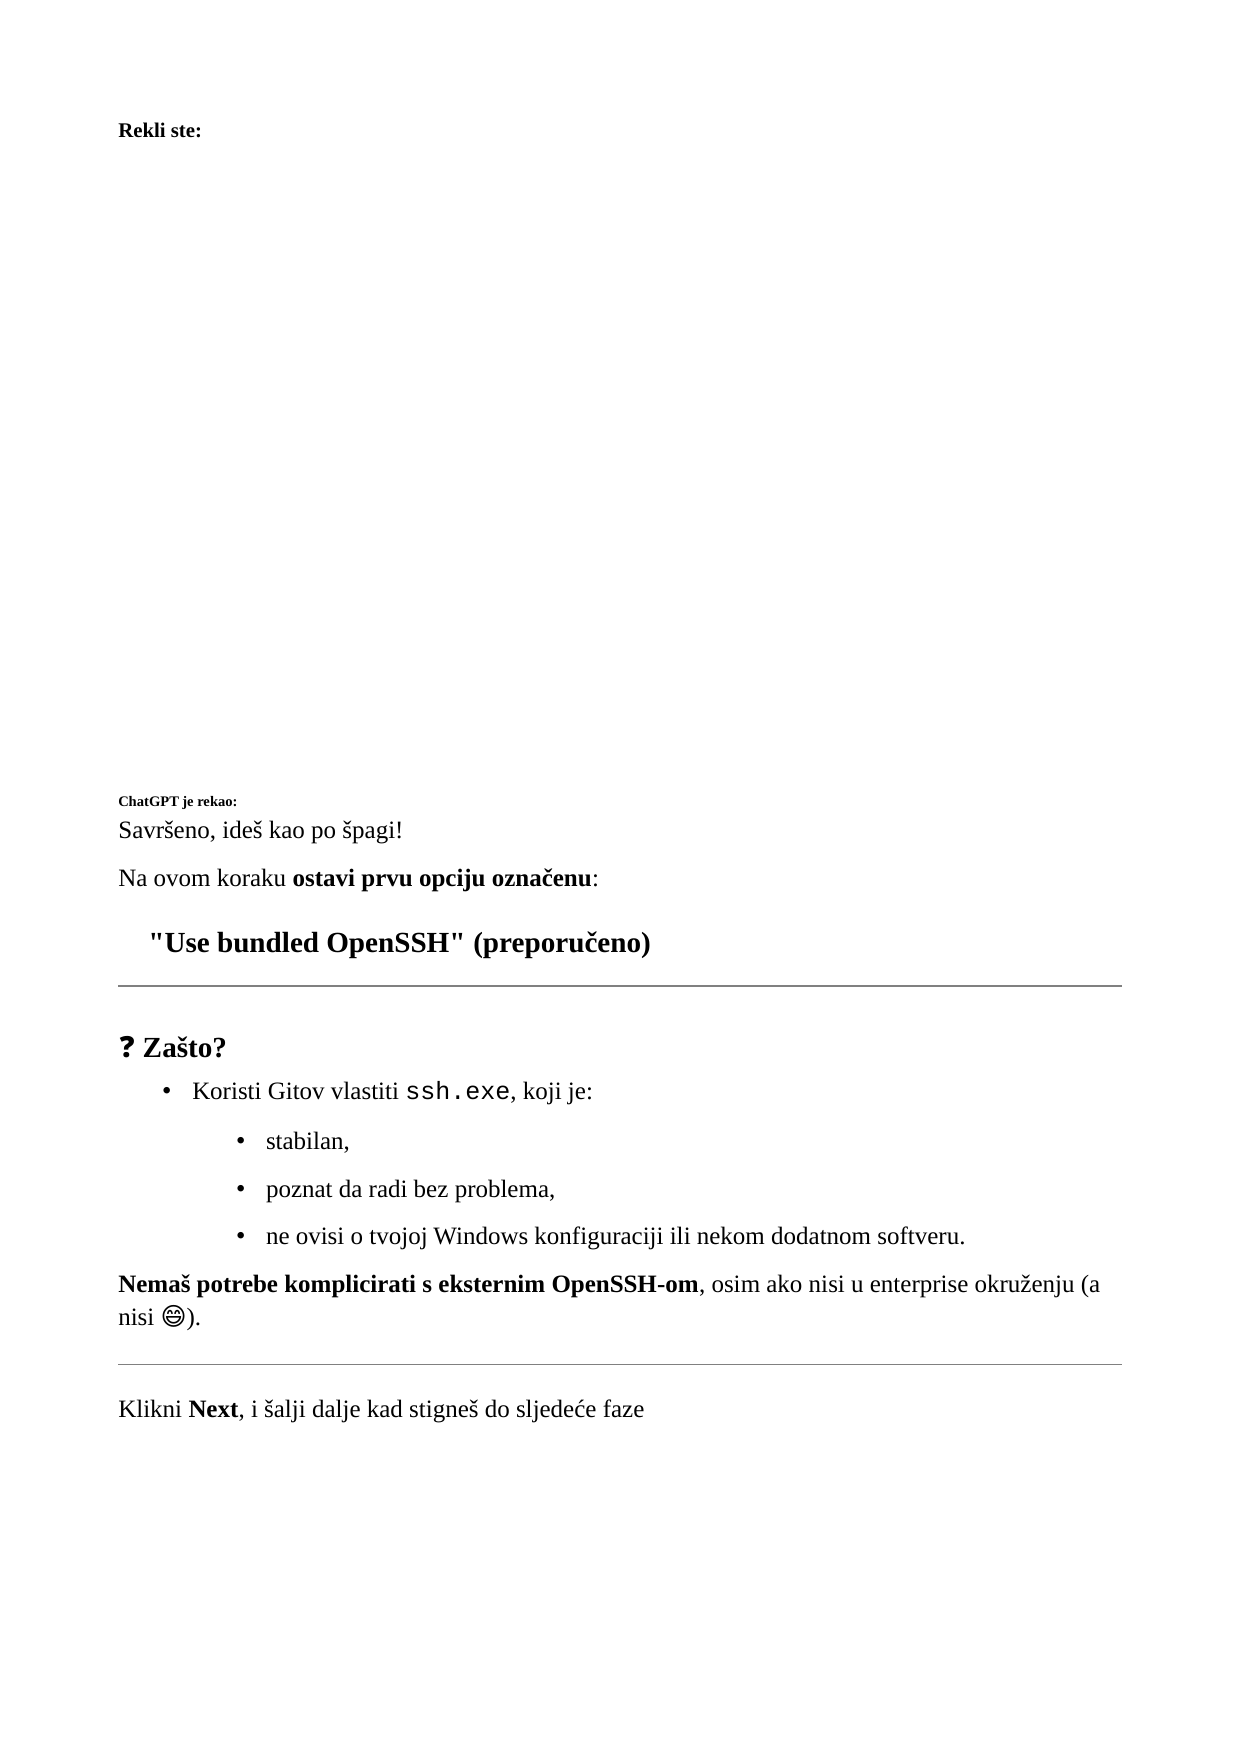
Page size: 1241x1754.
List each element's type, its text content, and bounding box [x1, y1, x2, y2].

list Koristi Gitov vlastiti ssh.exe, koji je: [162, 1076, 1122, 1107]
text Na ovom koraku ostavi prvu opciju označenu: [118, 863, 1122, 892]
list poznat da radi bez problema, [236, 1174, 1122, 1202]
text Klikni Next, i šalji dalje kad stigneš do sljedeće faze 💪 [118, 1394, 1122, 1422]
subtitle ✅ "Use bundled OpenSSH" (preporučeno) [118, 925, 1122, 959]
subtitle Rekli ste: [118, 118, 1122, 142]
text Nemaš potrebe komplicirati s eksternim OpenSSH-om, osim ako nisi u enterprise okruženju (a nisi 😄). [118, 1269, 1122, 1331]
list ne ovisi o tvojoj Windows konfiguraciji ili nekom dodatnom softveru. [236, 1221, 1122, 1250]
subtitle ChatGPT je rekao: [118, 792, 1122, 809]
subtitle ❓ Zašto? [118, 1030, 1122, 1063]
text Savršeno, ideš kao po špagi! 🎯 [118, 815, 1122, 844]
list stabilan, [236, 1126, 1122, 1155]
